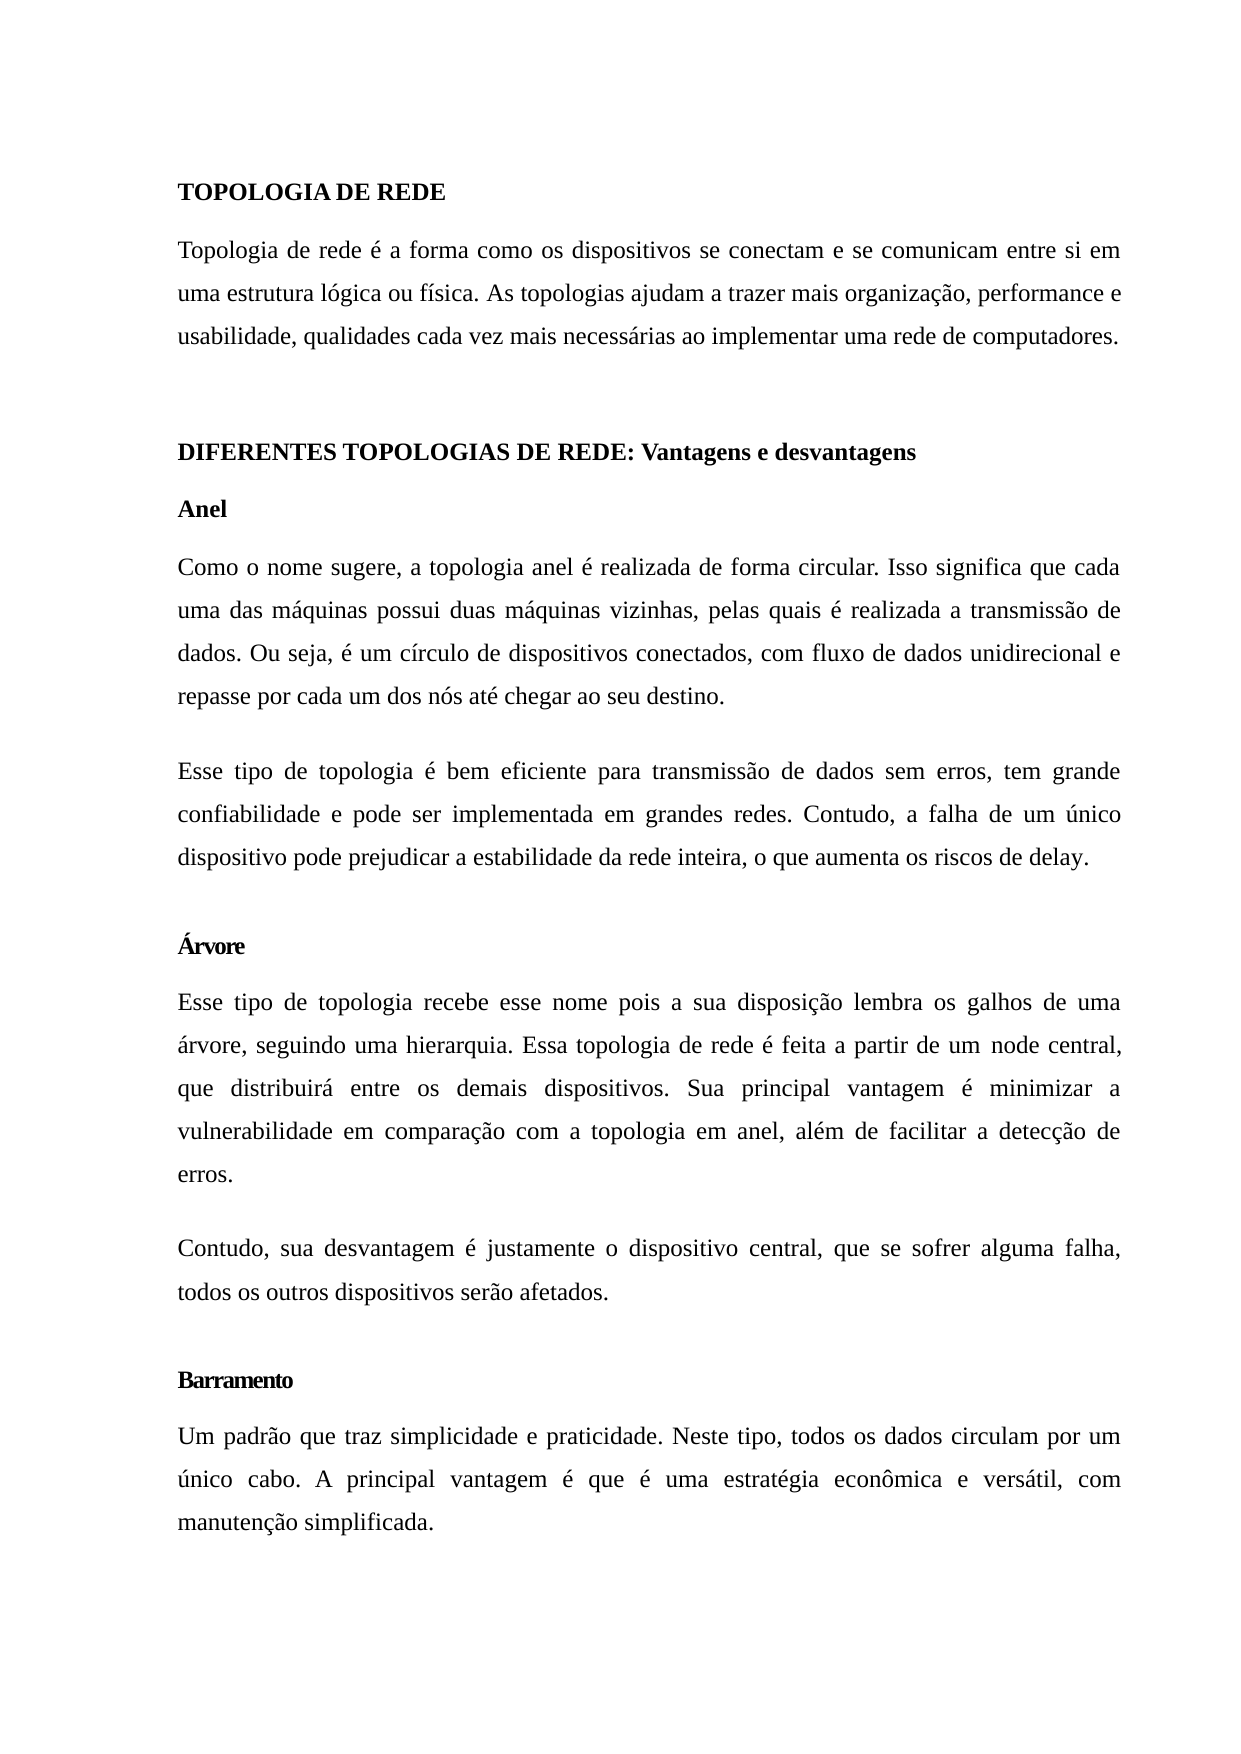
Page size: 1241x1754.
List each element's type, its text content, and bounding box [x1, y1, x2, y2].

text Contudo, sua desvantagem é justamente o dispositivo central, que se sofrer alguma falha, todos os outros dispositivos serão afetados. [177, 1233, 1122, 1305]
text DIFERENTES TOPOLOGIAS DE REDE: Vantagens e desvantagens [177, 437, 1122, 465]
text Como o nome sugere, a topologia anel é realizada de forma circular. Isso significa que cada uma das máquinas possui duas máquinas vizinhas, pelas quais é realizada a transmissão de dados. Ou seja, é um círculo de dispositivos conectados, com fluxo de dados unidirecional e repasse por cada um dos nós até chegar ao seu destino. [177, 552, 1122, 710]
text Topologia de rede é a forma como os dispositivos se conectam e se comunicam entre si em uma estrutura lógica ou física. As topologias ajudam a trazer mais organização, performance e usabilidade, qualidades cada vez mais necessárias ao implementar uma rede de computadores. [177, 235, 1122, 350]
text Um padrão que traz simplicidade e praticidade. Neste tipo, todos os dados circulam por um único cabo. A principal vantagem é que é uma estratégia econômica e versátil, com manutenção simplificada. [177, 1421, 1122, 1536]
text TOPOLOGIA DE REDE [177, 177, 1122, 206]
subtitle Árvore [177, 931, 1122, 960]
text Esse tipo de topologia recebe esse nome pois a sua disposição lembra os galhos de uma árvore, seguindo uma hierarquia. Essa topologia de rede é feita a partir de um node central, que distribuirá entre os demais dispositivos. Sua principal vantagem é minimizar a vulnerabilidade em comparação com a topologia em anel, além de facilitar a detecção de erros. [177, 987, 1122, 1188]
subtitle Anel [177, 494, 1122, 523]
subtitle Barramento [177, 1366, 1122, 1394]
text Esse tipo de topologia é bem eficiente para transmissão de dados sem erros, tem grande confiabilidade e pode ser implementada em grandes redes. Contudo, a falha de um único dispositivo pode prejudicar a estabilidade da rede inteira, o que aumenta os riscos de delay. [177, 756, 1122, 871]
